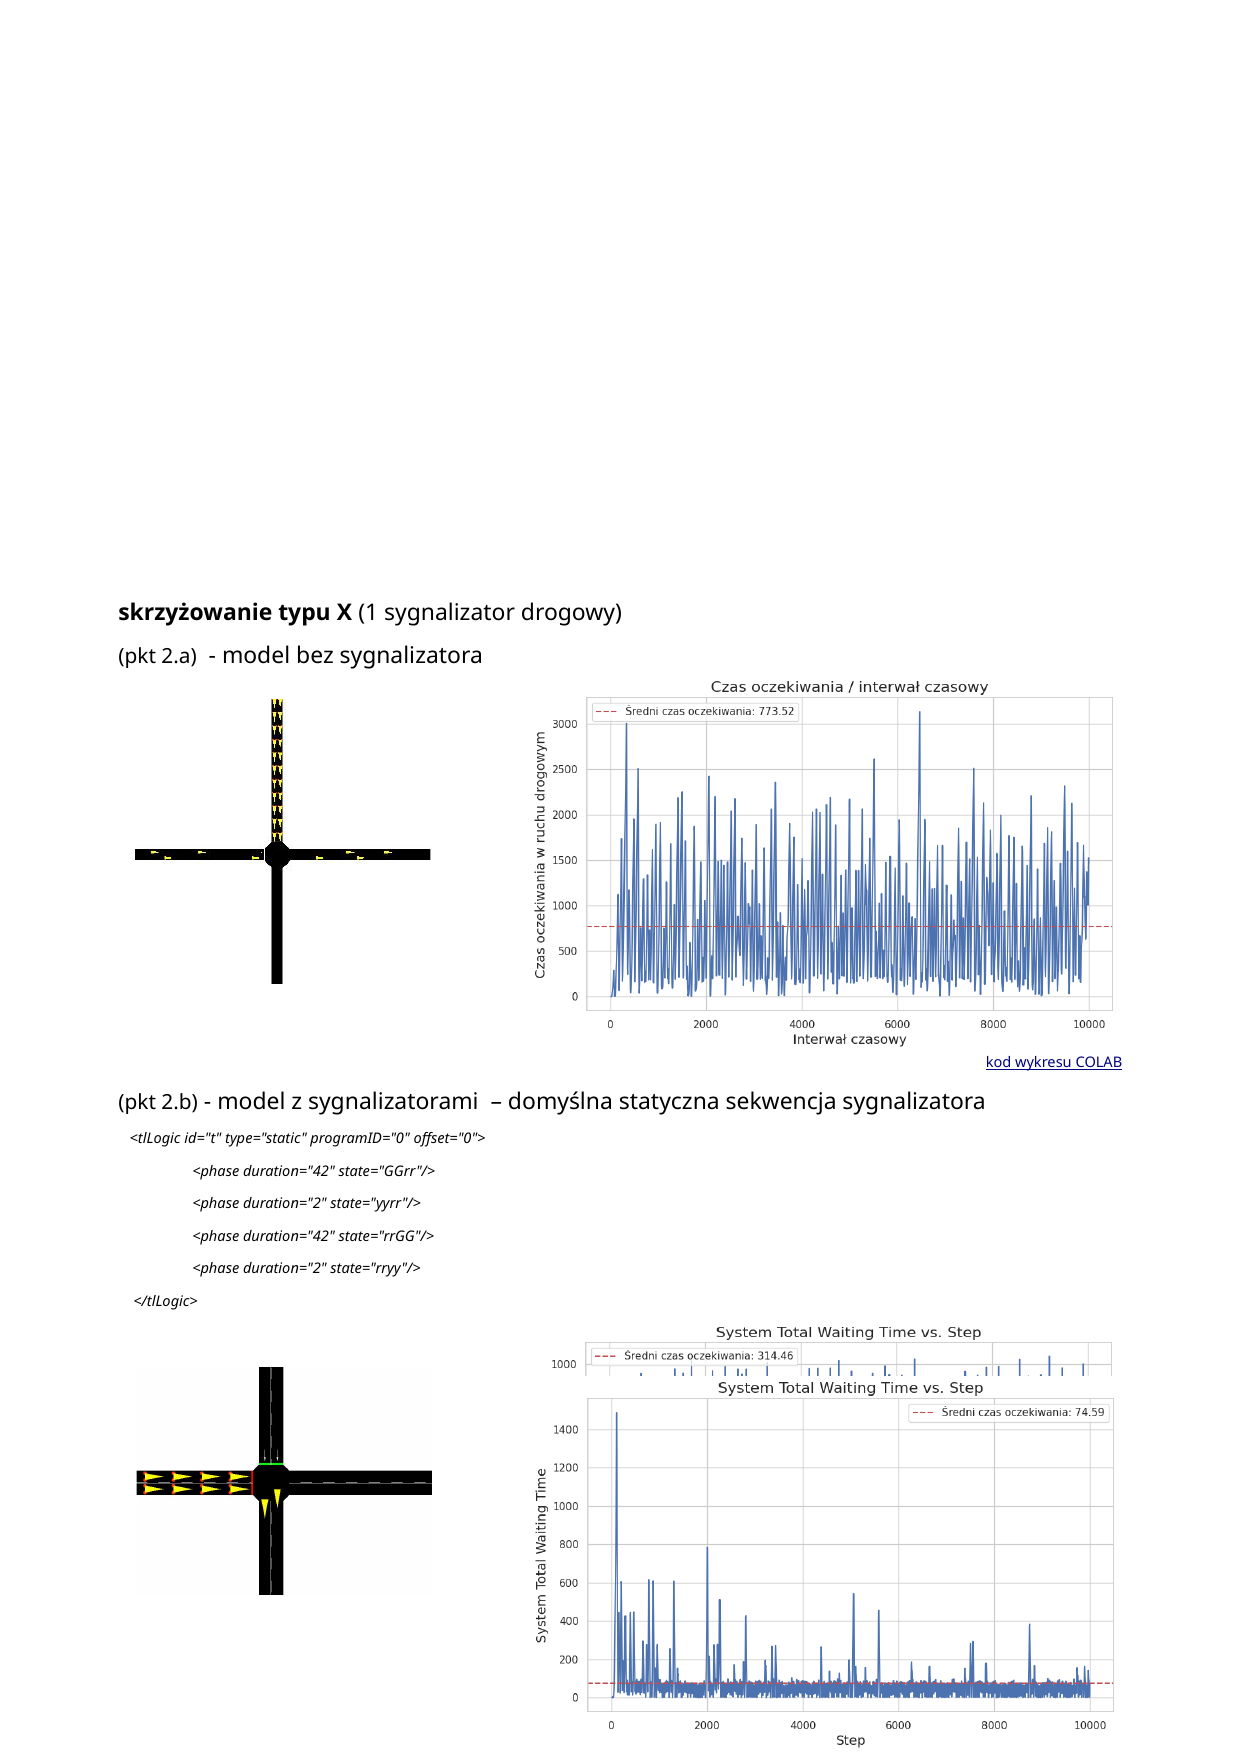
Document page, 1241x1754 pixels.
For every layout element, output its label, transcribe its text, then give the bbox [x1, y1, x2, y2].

text <tlLogic id="t" type="static" programID="0" offset="0"> [118, 1128, 1122, 1148]
text <phase duration="2" state="rryy"/> [118, 1258, 1122, 1278]
text </tlLogic> [118, 1290, 1122, 1310]
text kod wykresu COLAB [118, 683, 1122, 1072]
picture [135, 699, 431, 984]
text (pkt 2.b) - model z sygnalizatorami – domyślna statyczna sekwencja sygnalizatora [118, 1084, 1122, 1116]
text <phase duration="2" state="yyrr"/> [118, 1193, 1122, 1213]
picture [528, 674, 1119, 1053]
text <phase duration="42" state="rrGG"/> [118, 1226, 1122, 1245]
picture [527, 1320, 1120, 1754]
text <phase duration="42" state="GGrr"/> [118, 1161, 1122, 1181]
text (pkt 2.a) - model bez sygnalizatora [118, 639, 1122, 671]
picture [136, 1367, 432, 1595]
text skrzyżowanie typu X (1 sygnalizator drogowy) [118, 596, 1122, 627]
